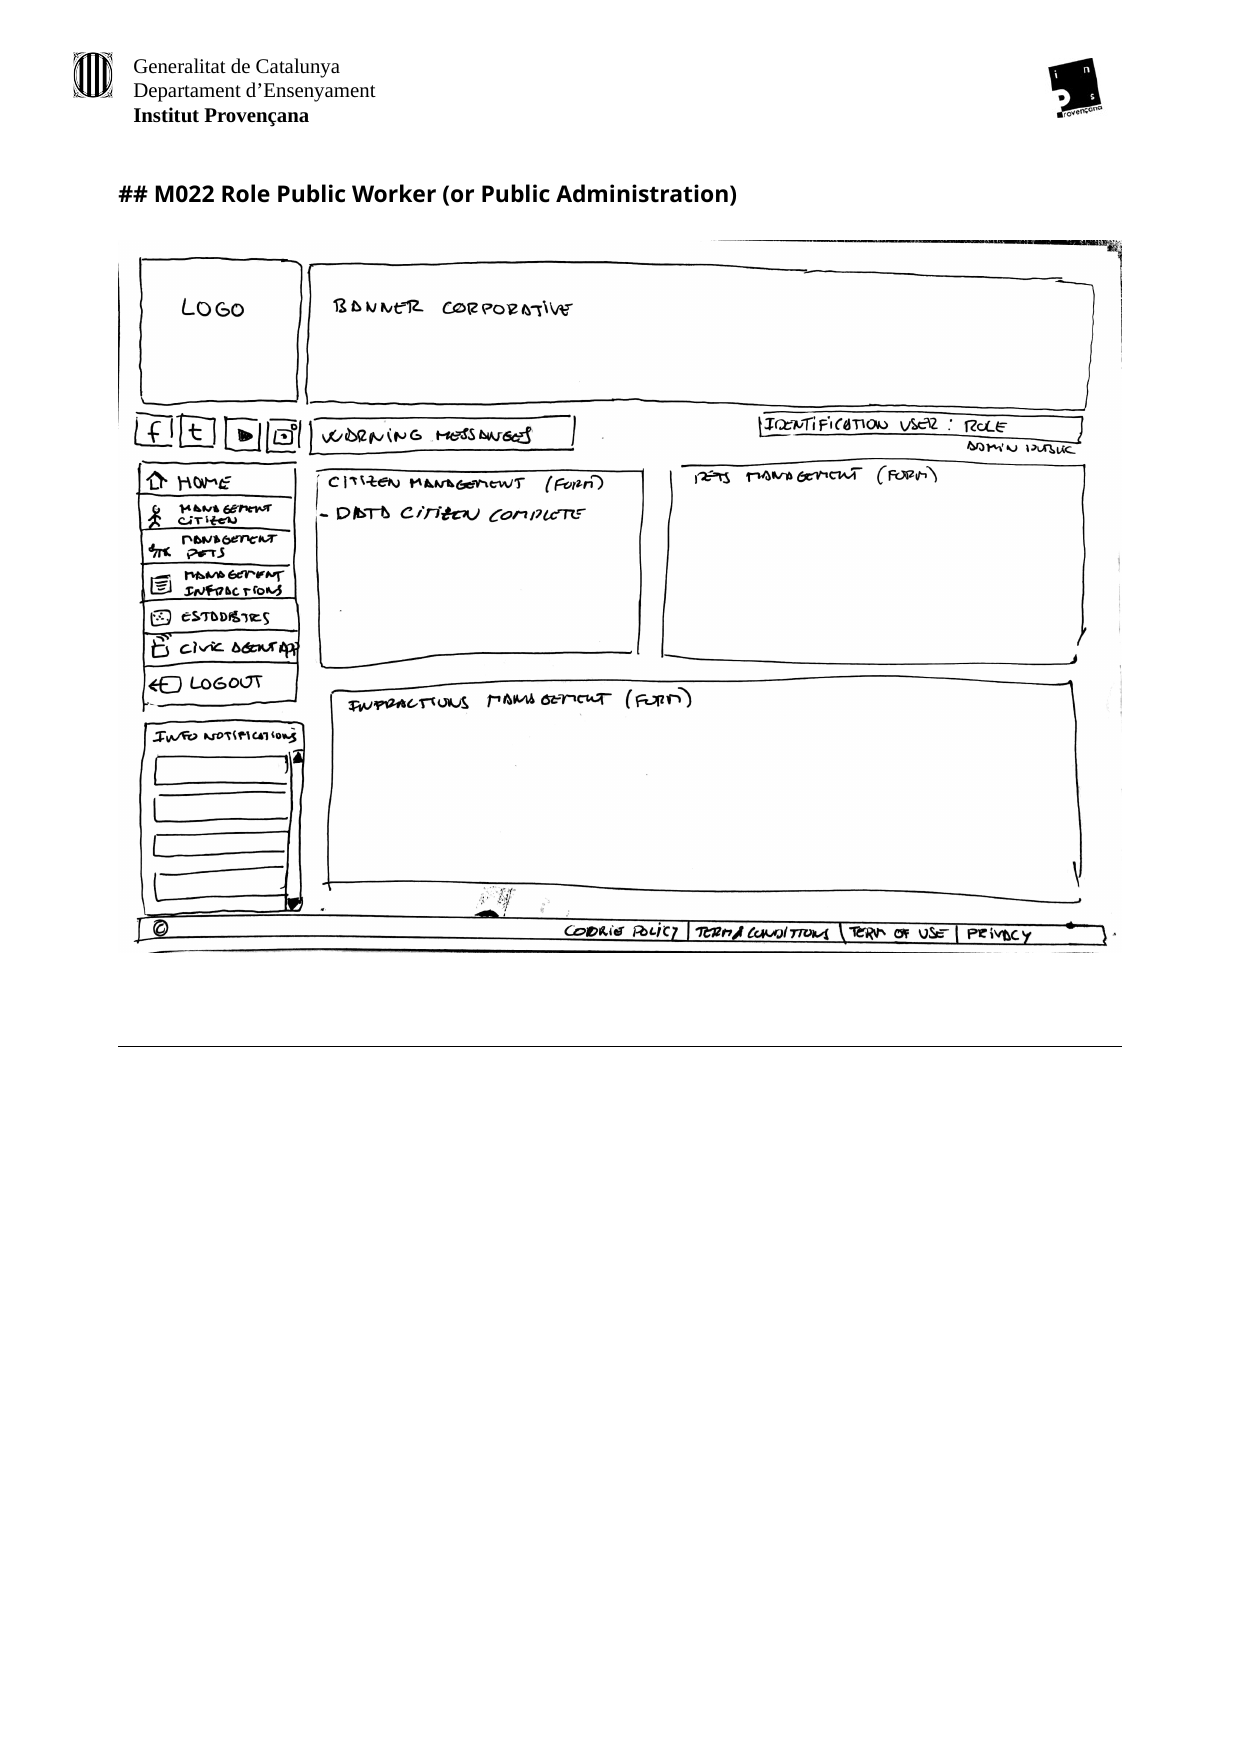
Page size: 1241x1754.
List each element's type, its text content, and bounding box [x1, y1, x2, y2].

picture [73, 52, 113, 98]
picture [1031, 58, 1118, 118]
text ## M022 Role Public Worker (or Public Administration) [118, 178, 1122, 209]
picture [118, 240, 1122, 953]
